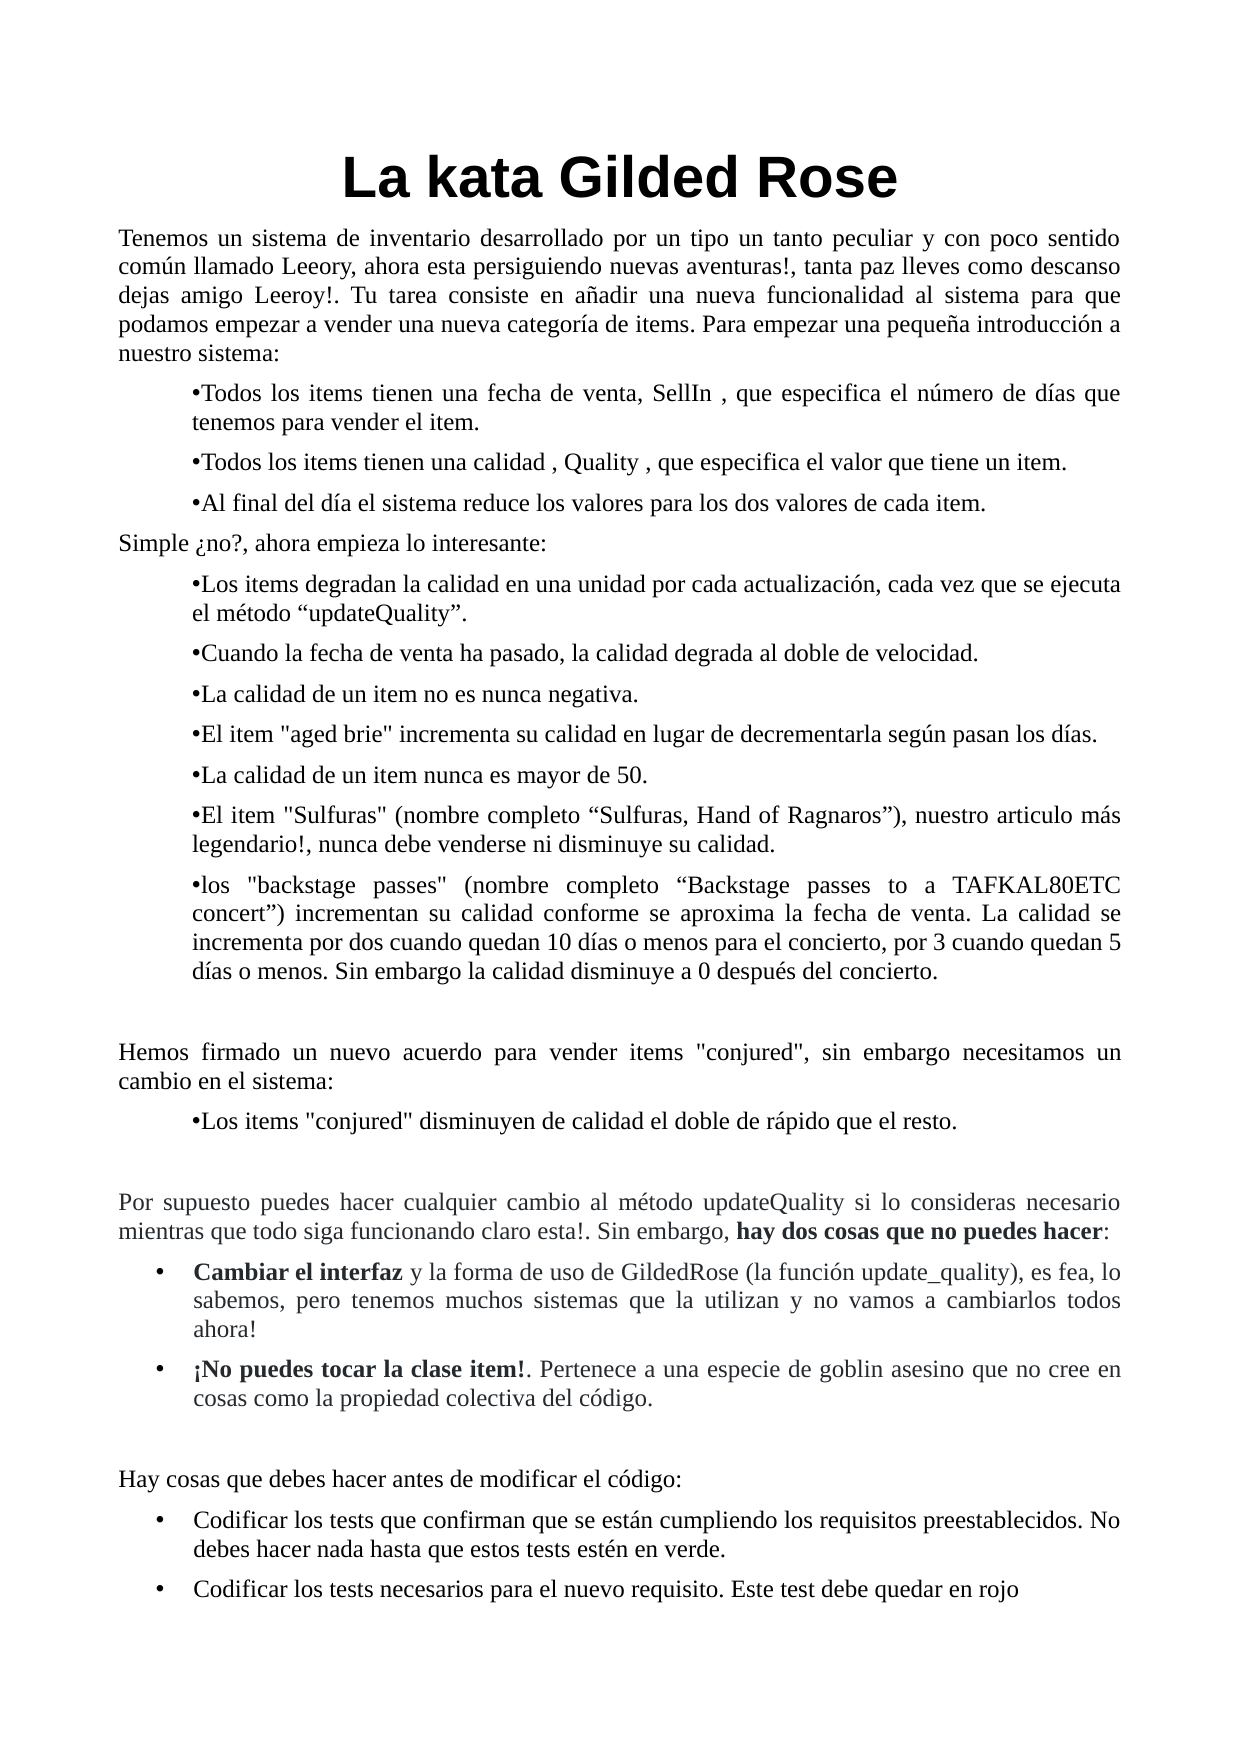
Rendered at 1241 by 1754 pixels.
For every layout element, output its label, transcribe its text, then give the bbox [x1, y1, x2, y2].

list La calidad de un item no es nunca negativa. [118, 679, 1122, 708]
list Al final del día el sistema reduce los valores para los dos valores de cada item. [118, 488, 1122, 517]
list Cuando la fecha de venta ha pasado, la calidad degrada al doble de velocidad. [118, 638, 1122, 667]
text Tenemos un sistema de inventario desarrollado por un tipo un tanto peculiar y con poco sentido común llamado Leeory, ahora esta persiguiendo nuevas aventuras!, tanta paz lleves como descanso dejas amigo Leeroy!. Tu tarea consiste en añadir una nueva funcionalidad al sistema para que podamos empezar a vender una nueva categoría de items. Para empezar una pequeña introducción a nuestro sistema: [118, 223, 1122, 366]
list El item "Sulfuras" (nombre completo “Sulfuras, Hand of Ragnaros”), nuestro articulo más legendario!, nunca debe venderse ni disminuye su calidad. [118, 800, 1122, 858]
text Por supuesto puedes hacer cualquier cambio al método updateQuality si lo consideras necesario mientras que todo siga funcionando claro esta!. Sin embargo, hay dos cosas que no puedes hacer: [118, 1187, 1122, 1245]
text Hay cosas que debes hacer antes de modificar el código: [118, 1464, 1122, 1493]
list Todos los items tienen una fecha de venta, SellIn , que especifica el número de días que tenemos para vender el item. [118, 378, 1122, 436]
list Los items degradan la calidad en una unidad por cada actualización, cada vez que se ejecuta el método “updateQuality”. [118, 569, 1122, 627]
list Cambiar el interfaz y la forma de uso de GildedRose (la función update_quality), es fea, lo sabemos, pero tenemos muchos sistemas que la utilizan y no vamos a cambiarlos todos ahora! [156, 1257, 1122, 1343]
list Codificar los tests necesarios para el nuevo requisito. Este test debe quedar en rojo [156, 1574, 1122, 1603]
text Hemos firmado un nuevo acuerdo para vender items "conjured", sin embargo necesitamos un cambio en el sistema: [118, 1037, 1122, 1094]
list ¡No puedes tocar la clase item!. Pertenece a una especie de goblin asesino que no cree en cosas como la propiedad colectiva del código. [156, 1354, 1122, 1412]
title La kata Gilded Rose [118, 143, 1122, 210]
list La calidad de un item nunca es mayor de 50. [118, 760, 1122, 789]
list Los items "conjured" disminuyen de calidad el doble de rápido que el resto. [118, 1106, 1122, 1135]
list Todos los items tienen una calidad , Quality , que especifica el valor que tiene un item. [118, 447, 1122, 476]
list Codificar los tests que confirman que se están cumpliendo los requisitos preestablecidos. No debes hacer nada hasta que estos tests estén en verde. [156, 1505, 1122, 1562]
text Simple ¿no?, ahora empieza lo interesante: [118, 528, 1122, 557]
list El item "aged brie" incrementa su calidad en lugar de decrementarla según pasan los días. [118, 719, 1122, 748]
list los "backstage passes" (nombre completo “Backstage passes to a TAFKAL80ETC concert”) incrementan su calidad conforme se aproxima la fecha de venta. La calidad se incrementa por dos cuando quedan 10 días o menos para el concierto, por 3 cuando quedan 5 días o menos. Sin embargo la calidad disminuye a 0 después del concierto. [118, 870, 1122, 985]
